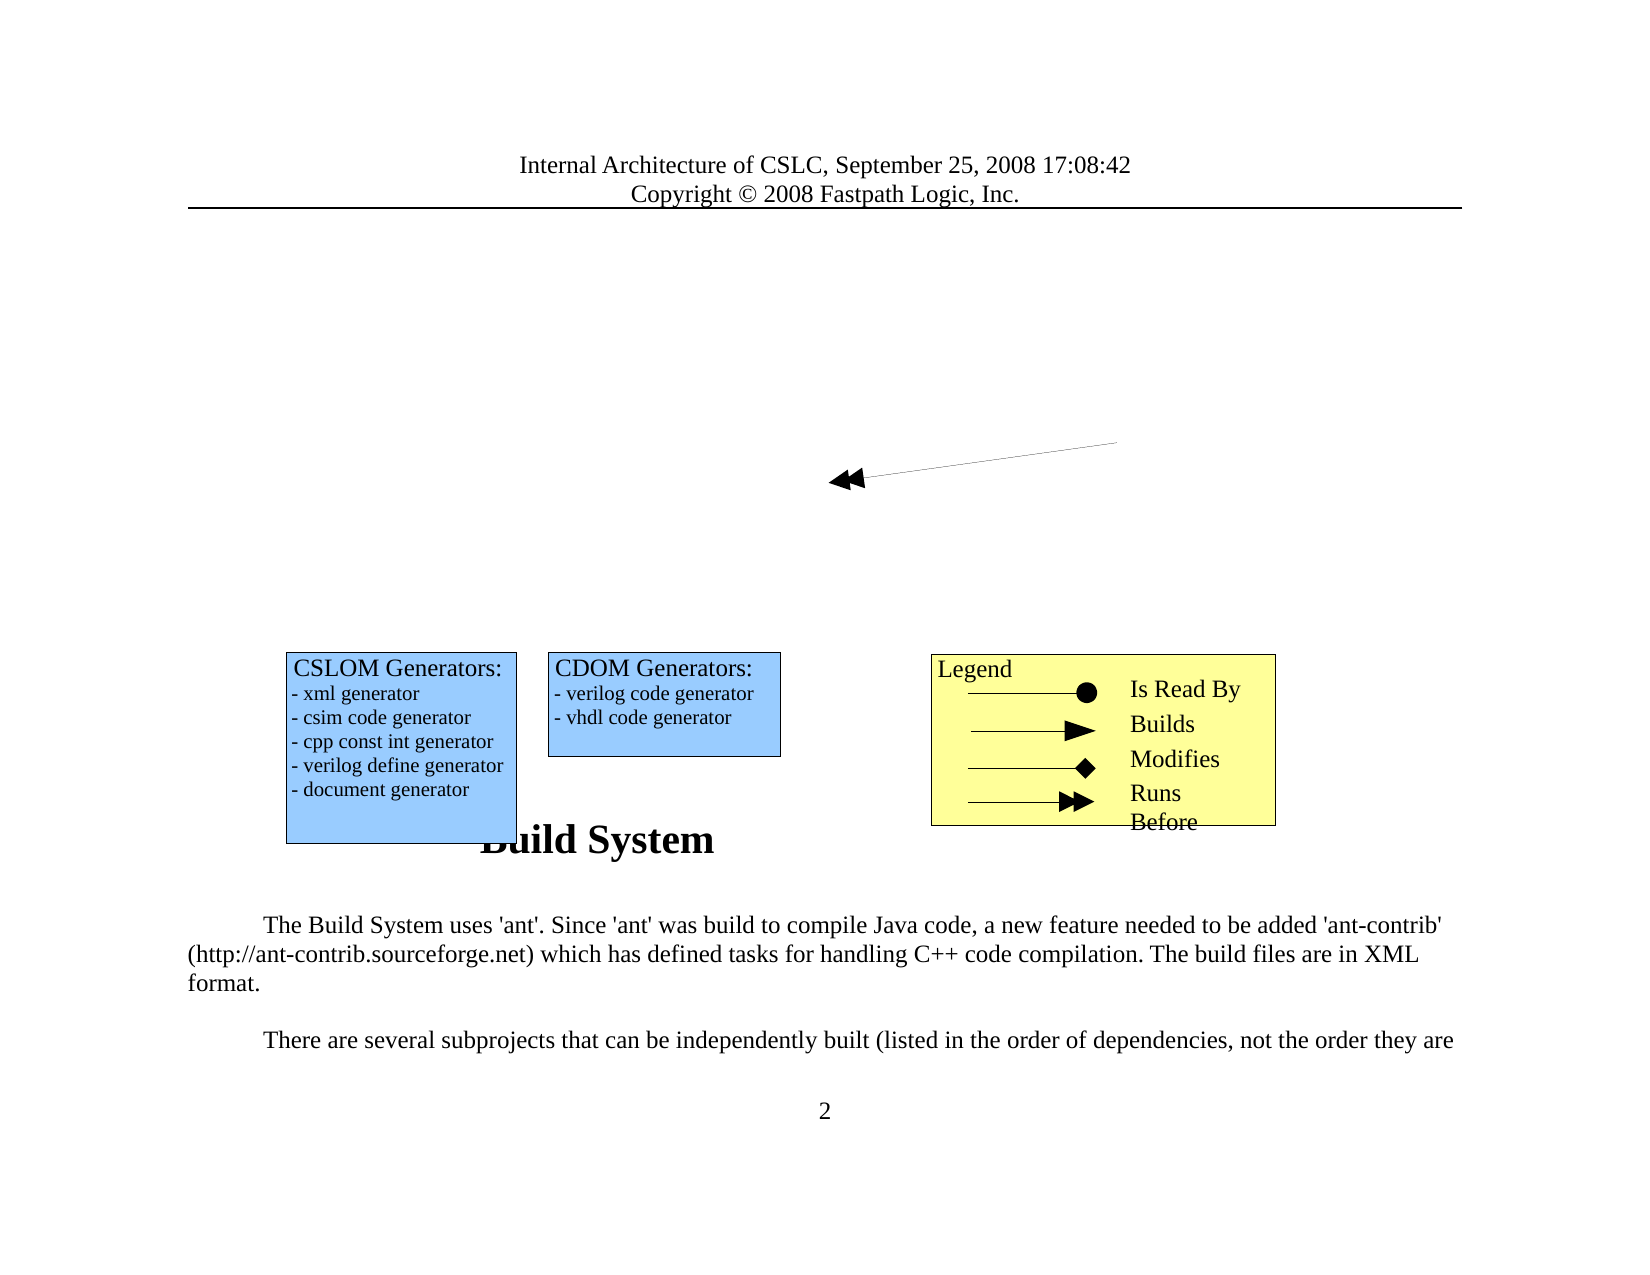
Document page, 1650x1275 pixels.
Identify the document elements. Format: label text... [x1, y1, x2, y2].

text Build System [187, 814, 1462, 862]
text The Build System uses 'ant'. Since 'ant' was build to compile Java code, a new feature needed to be added 'ant-contrib' (http://ant-contrib.sourceforge.net) which has defined tasks for handling C++ code compilation. The build files are in XML format. [187, 910, 1462, 997]
text There are several subprojects that can be independently built (listed in the order of dependencies, not the order they are [187, 1025, 1462, 1054]
